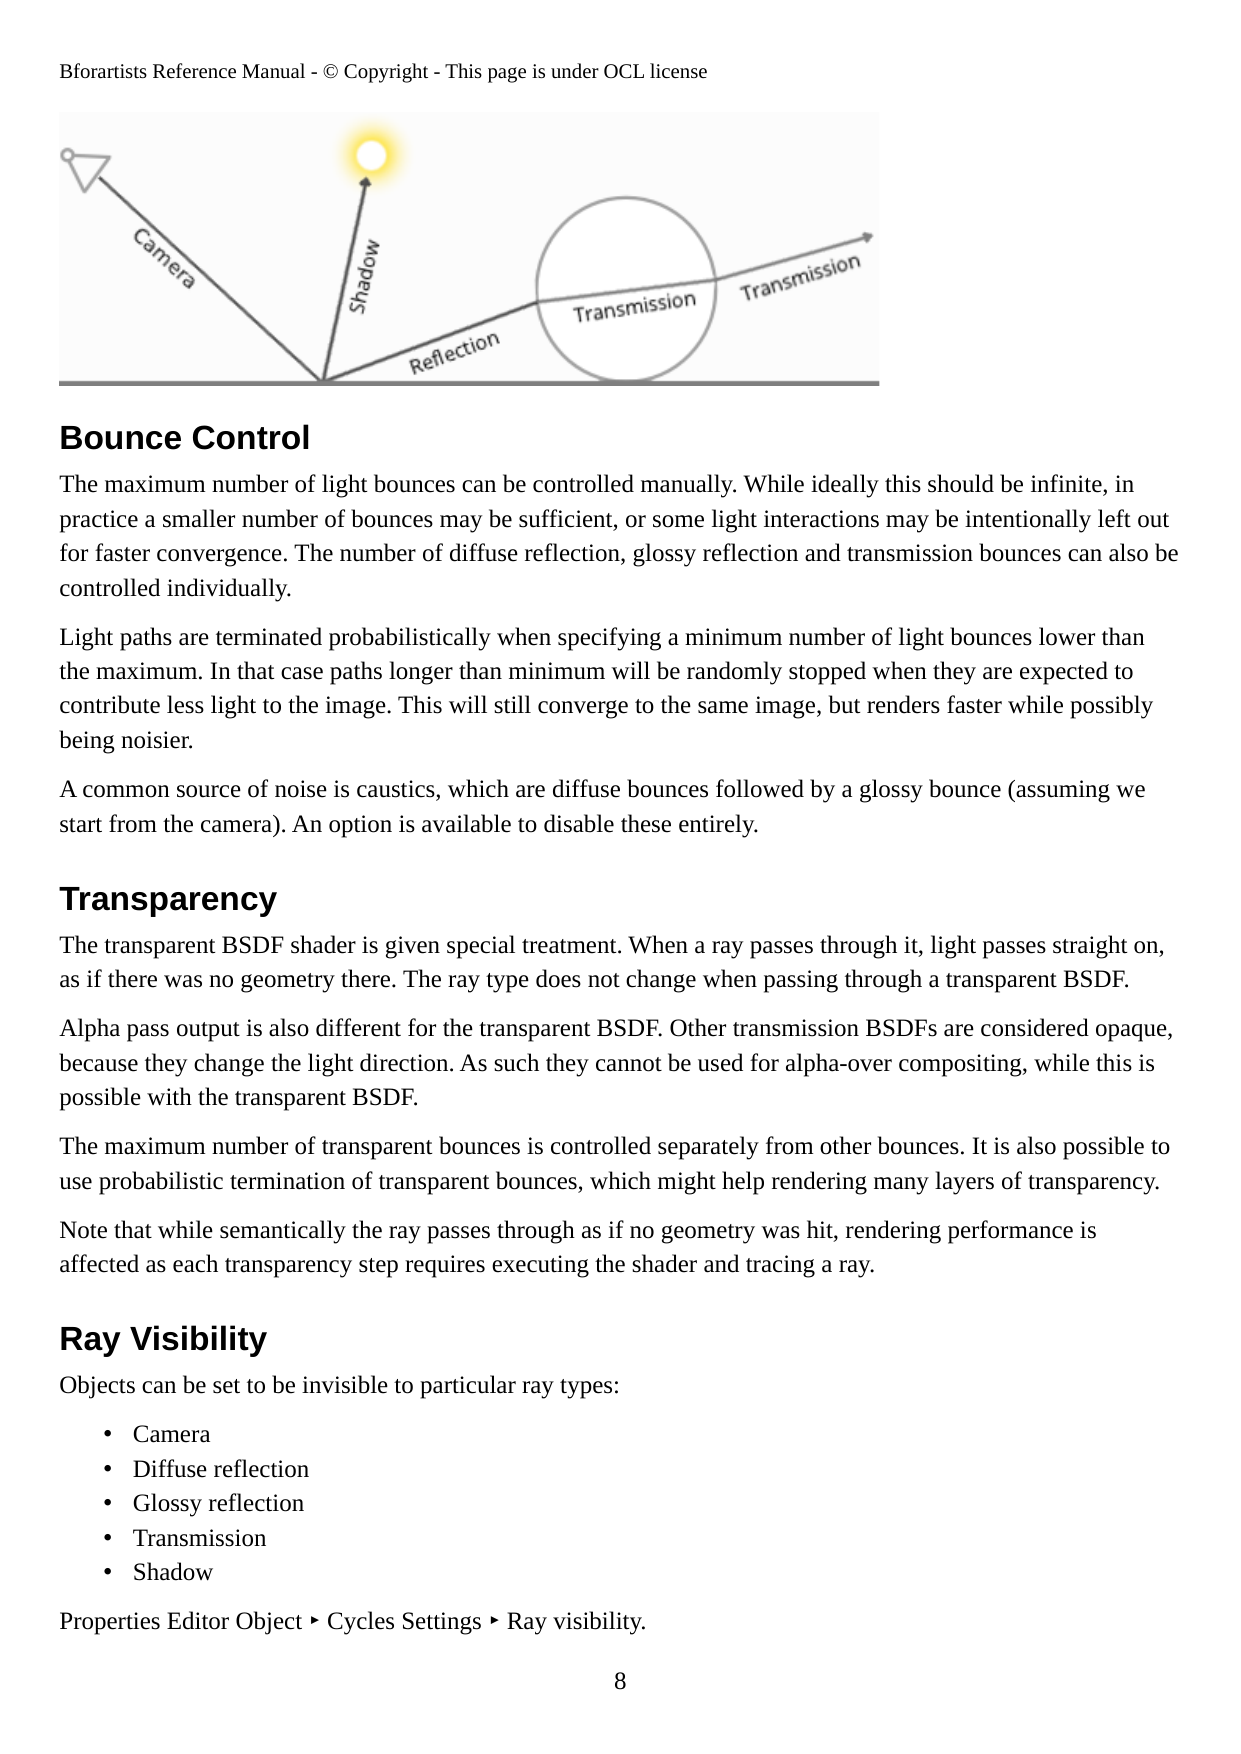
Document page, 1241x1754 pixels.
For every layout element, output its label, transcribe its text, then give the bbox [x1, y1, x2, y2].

subtitle Transparency [59, 878, 1181, 917]
text Objects can be set to be invisible to particular ray types: [59, 1370, 1181, 1399]
list Transmission [103, 1523, 1181, 1552]
list Shadow [103, 1557, 1181, 1586]
text The transparent BSDF shader is given special treatment. When a ray passes through it, light passes straight on, as if there was no geometry there. The ray type does not change when passing through a transparent BSDF. [59, 930, 1181, 993]
list Glossy reflection [103, 1488, 1181, 1517]
text A common source of noise is caustics, which are diffuse bounces followed by a glossy bounce (assuming we start from the camera). An option is available to disable these entirely. [59, 774, 1181, 837]
text The maximum number of transparent bounces is controlled separately from other bounces. It is also possible to use probabilistic termination of transparent bounces, which might help rendering many layers of transparency. [59, 1131, 1181, 1194]
subtitle Bounce Control [59, 418, 1181, 457]
text Alpha pass output is also different for the transparent BSDF. Other transmission BSDFs are considered opaque, because they change the light direction. As such they cannot be used for alpha-over compositing, while this is possible with the transparent BSDF. [59, 1013, 1181, 1111]
list Diffuse reflection [103, 1454, 1181, 1483]
text The maximum number of light bounces can be controlled manually. While ideally this should be infinite, in practice a smaller number of bounces may be sufficient, or some light interactions may be intentionally left out for faster convergence. The number of diffuse reflection, glossy reflection and transmission bounces can also be controlled individually. [59, 469, 1181, 601]
text Light paths are terminated probabilistically when specifying a minimum number of light bounces lower than the maximum. In that case paths longer than minimum will be randomly stopped when they are expected to contribute less light to the image. This will still converge to the same image, but renders faster while possibly being noisier. [59, 622, 1181, 754]
subtitle Ray Visibility [59, 1319, 1181, 1358]
list Camera [103, 1419, 1181, 1448]
text Properties Editor Object ‣ Cycles Settings ‣ Ray visibility. [59, 1606, 1181, 1635]
picture [59, 112, 880, 386]
text Note that while semantically the ray passes through as if no geometry was hit, rendering performance is affected as each transparency step requires executing the shader and tracing a ray. [59, 1215, 1181, 1278]
